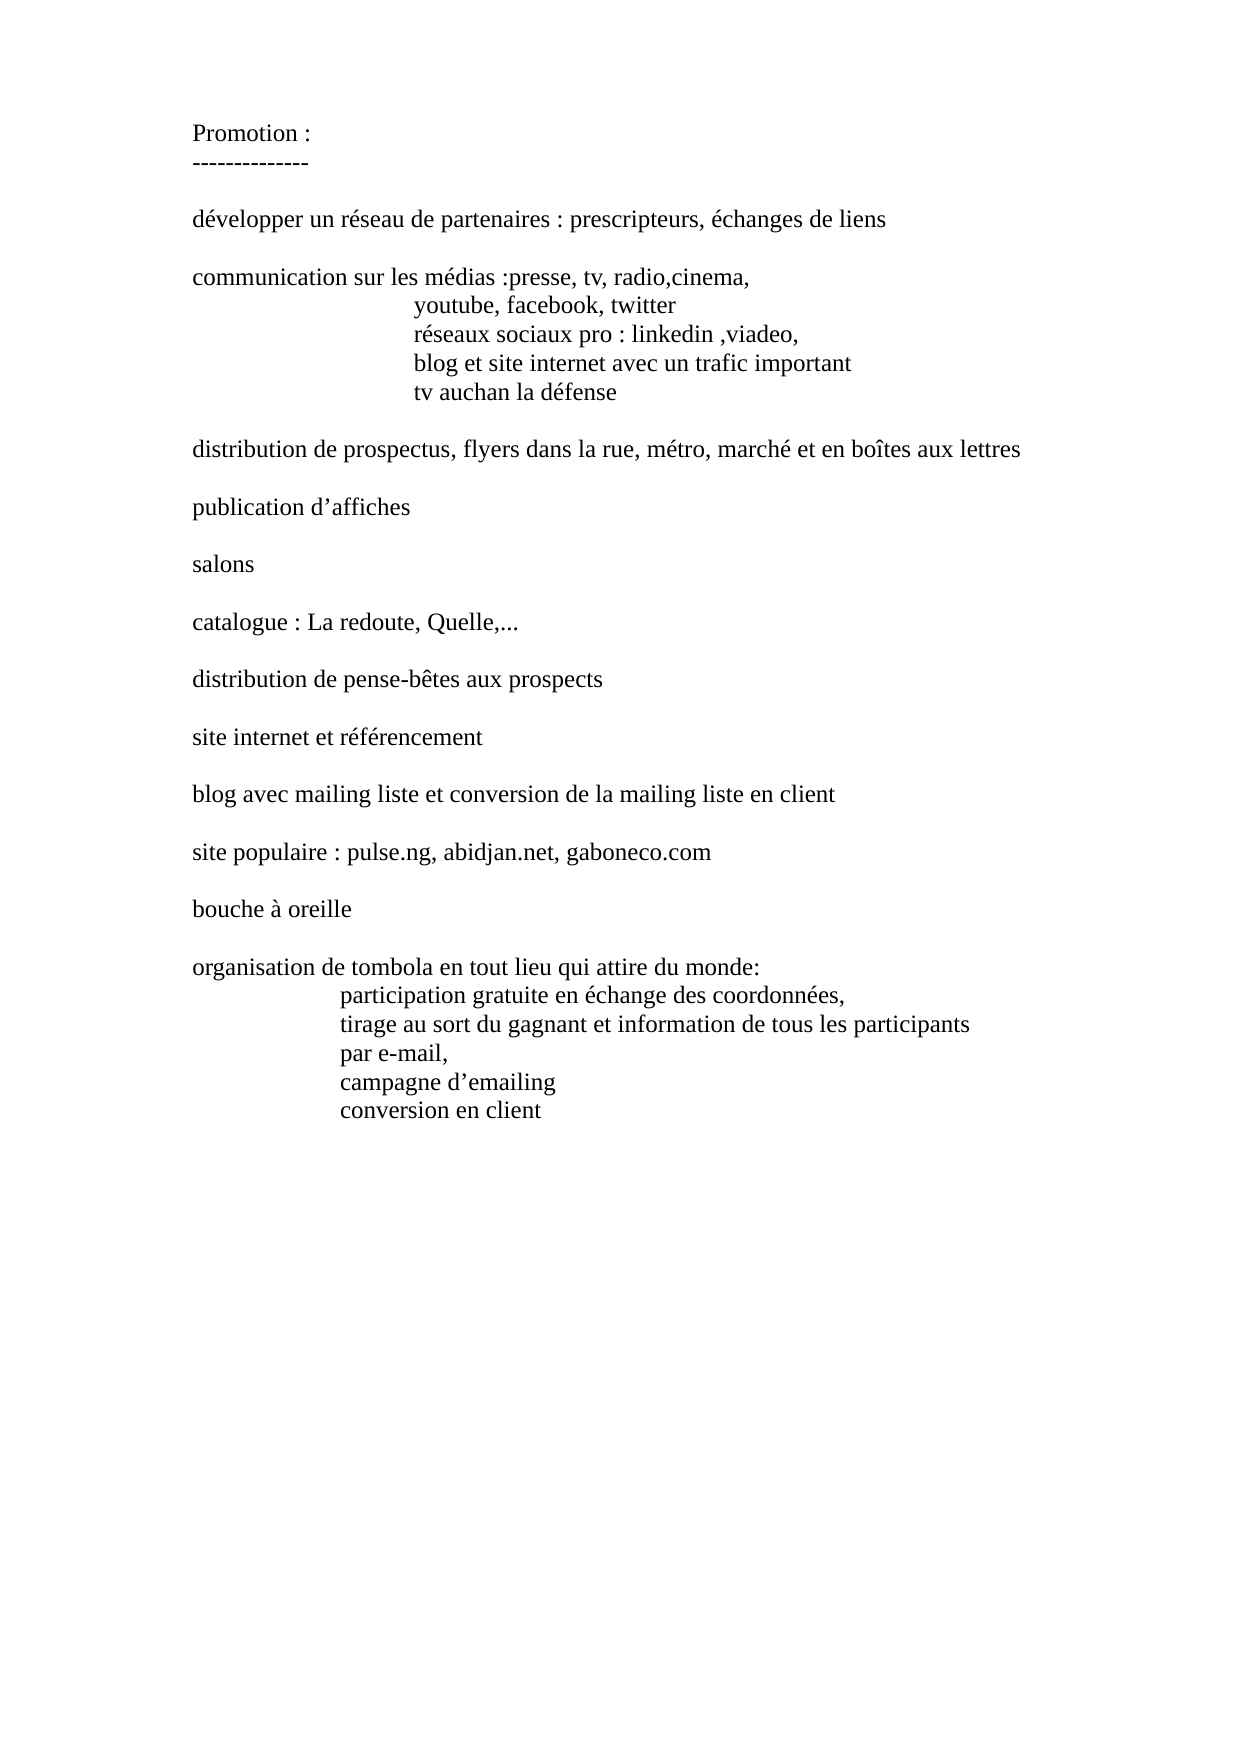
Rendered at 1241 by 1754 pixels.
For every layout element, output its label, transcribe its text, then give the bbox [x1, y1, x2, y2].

text site populaire : pulse.ng, abidjan.net, gaboneco.com [118, 837, 1122, 866]
text tirage au sort du gagnant et information de tous les participants par e-mail, [118, 1009, 1122, 1067]
text salons [118, 549, 1122, 578]
text tv auchan la défense [118, 377, 1122, 406]
text publication d’affiches [118, 492, 1122, 521]
text site internet et référencement [118, 722, 1122, 751]
text youtube, facebook, twitter [118, 291, 1122, 319]
text communication sur les médias :presse, tv, radio,cinema, [118, 262, 1122, 291]
text Promotion : [118, 118, 1122, 147]
text bouche à oreille [118, 894, 1122, 923]
text participation gratuite en échange des coordonnées, [118, 981, 1122, 1009]
text catalogue : La redoute, Quelle,... [118, 607, 1122, 636]
text développer un réseau de partenaires : prescripteurs, échanges de liens [118, 204, 1122, 233]
text blog et site internet avec un trafic important [118, 348, 1122, 377]
text -------------- [118, 147, 1122, 176]
text campagne d’emailing [118, 1067, 1122, 1096]
text distribution de pense-bêtes aux prospects [118, 664, 1122, 693]
text réseaux sociaux pro : linkedin ,viadeo, [118, 319, 1122, 348]
text organisation de tombola en tout lieu qui attire du monde: [118, 952, 1122, 981]
text conversion en client [118, 1096, 1122, 1124]
text distribution de prospectus, flyers dans la rue, métro, marché et en boîtes aux lettres [118, 434, 1122, 463]
text blog avec mailing liste et conversion de la mailing liste en client [118, 779, 1122, 808]
